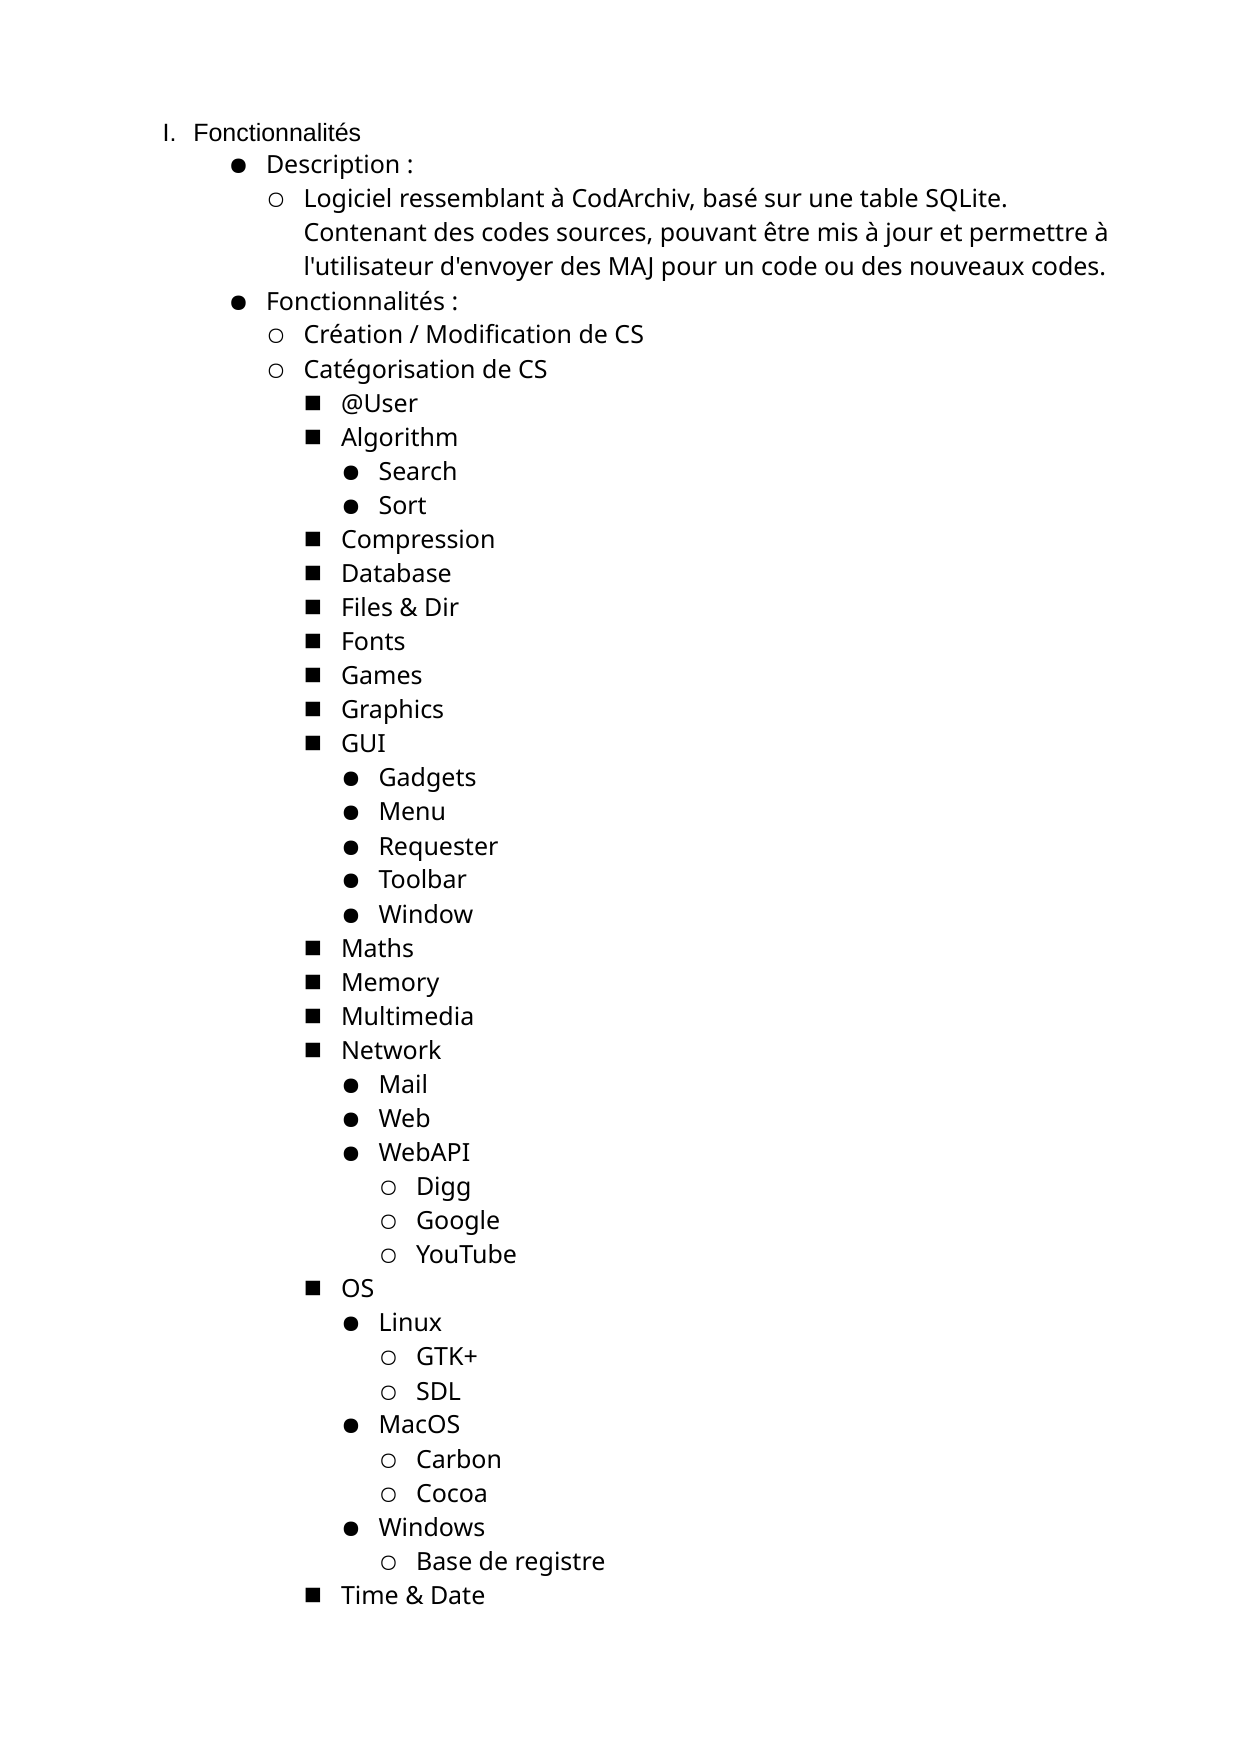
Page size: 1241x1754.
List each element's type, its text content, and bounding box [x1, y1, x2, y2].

list Création / Modification de CS [266, 317, 1122, 351]
list Fonts [303, 624, 1122, 658]
list Maths [303, 930, 1122, 964]
list Search [341, 453, 1122, 487]
list Web [341, 1101, 1122, 1135]
list Files & Dir [303, 590, 1122, 624]
list Linux [341, 1305, 1122, 1339]
list Gadgets [341, 760, 1122, 794]
list Windows [341, 1509, 1122, 1543]
list Digg [378, 1169, 1122, 1203]
list OS [303, 1271, 1122, 1305]
list GUI [303, 726, 1122, 760]
list Memory [303, 964, 1122, 998]
list Window [341, 896, 1122, 930]
list @User [303, 385, 1122, 419]
list Time & Date [303, 1577, 1122, 1612]
list Description : [266, 147, 1122, 181]
list Requester [341, 828, 1122, 862]
list MacOS [341, 1407, 1122, 1441]
list Logiciel ressemblant à CodArchiv, basé sur une table SQLite. Contenant des codes sources, pouvant être mis à jour et permettre à l'utilisateur d'envoyer des MAJ pour un code ou des nouveaux codes. [266, 181, 1122, 283]
list Cocoa [378, 1475, 1122, 1509]
list Algorithm [303, 419, 1122, 453]
list YouTube [378, 1237, 1122, 1271]
list Mail [341, 1067, 1122, 1101]
list Menu [341, 794, 1122, 828]
list Games [303, 658, 1122, 692]
list SDL [378, 1373, 1122, 1407]
list Catégorisation de CS [266, 351, 1122, 385]
list Fonctionnalités [156, 118, 1122, 147]
list Fonctionnalités : [266, 283, 1122, 317]
list Multimedia [303, 998, 1122, 1032]
list Graphics [303, 692, 1122, 726]
list WebAPI [341, 1135, 1122, 1169]
list Toolbar [341, 862, 1122, 896]
list Network [303, 1032, 1122, 1067]
list Database [303, 556, 1122, 590]
list Base de registre [378, 1543, 1122, 1577]
list Sort [341, 487, 1122, 522]
list Compression [303, 522, 1122, 556]
list GTK+ [378, 1339, 1122, 1373]
list Google [378, 1203, 1122, 1237]
list Carbon [378, 1441, 1122, 1475]
